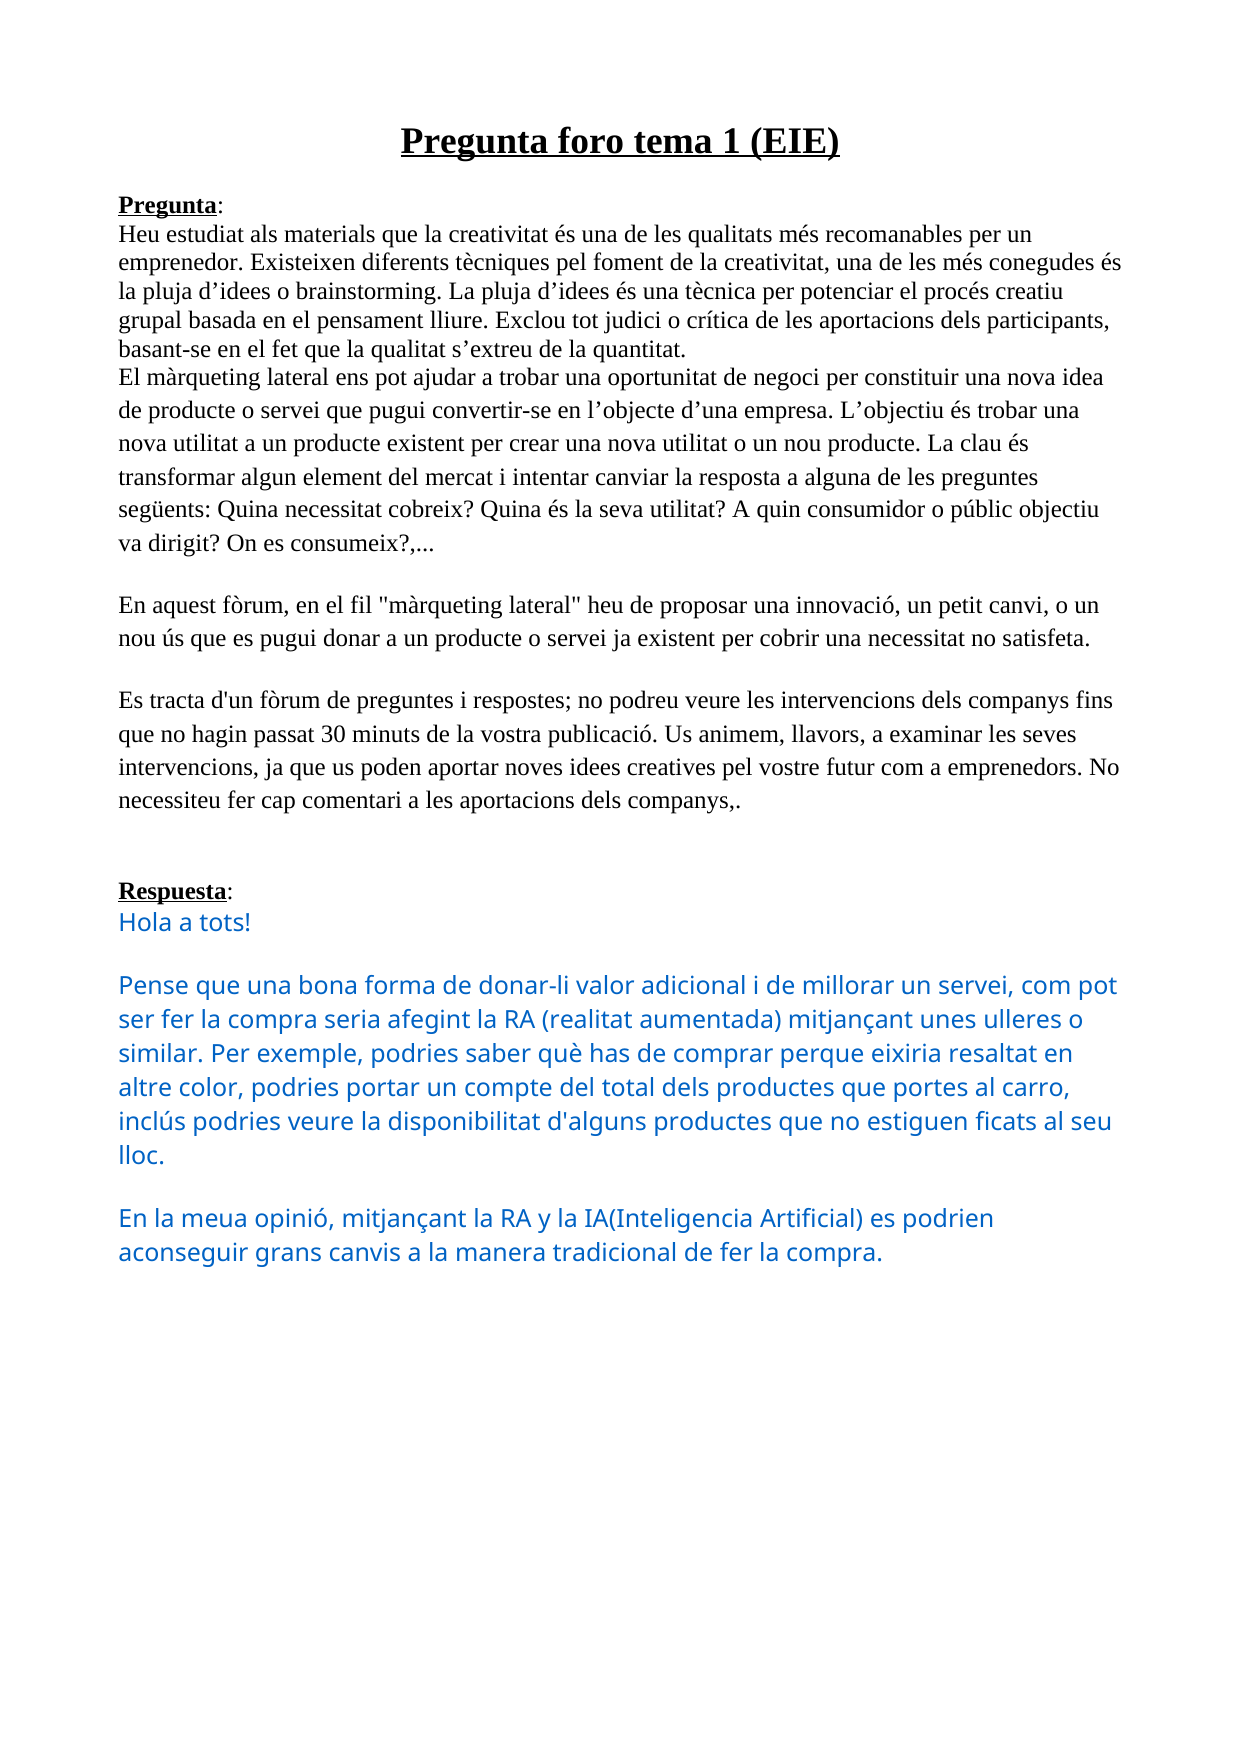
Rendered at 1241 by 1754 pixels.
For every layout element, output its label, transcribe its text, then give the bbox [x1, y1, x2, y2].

text Heu estudiat als materials que la creativitat és una de les qualitats més recomanables per un emprenedor. Existeixen diferents tècniques pel foment de la creativitat, una de les més conegudes és la pluja d’idees o brainstorming. La pluja d’idees és una tècnica per potenciar el procés creatiu grupal basada en el pensament lliure. Exclou tot judici o crítica de les aportacions dels participants, basant-se en el fet que la qualitat s’extreu de la quantitat. [118, 219, 1122, 362]
text Pregunta foro tema 1 (EIE) [118, 118, 1122, 161]
text Respuesta: [118, 876, 1122, 905]
text En aquest fòrum, en el fil "màrqueting lateral" heu de proposar una innovació, un petit canvi, o un nou ús que es pugui donar a un producte o servei ja existent per cobrir una necessitat no satisfeta. [118, 590, 1122, 652]
text El màrqueting lateral ens pot ajudar a trobar una oportunitat de negoci per constituir una nova idea de producte o servei que pugui convertir-se en l’objecte d’una empresa. L’objectiu és trobar una nova utilitat a un producte existent per crear una nova utilitat o un nou producte. La clau és transformar algun element del mercat i intentar canviar la resposta a alguna de les preguntes següents: Quina necessitat cobreix? Quina és la seva utilitat? A quin consumidor o públic objectiu va dirigit? On es consumeix?,... [118, 362, 1122, 556]
text Es tracta d'un fòrum de preguntes i respostes; no podreu veure les intervencions dels companys fins que no hagin passat 30 minuts de la vostra publicació. Us animem, llavors, a examinar les seves intervencions, ja que us poden aportar noves idees creatives pel vostre futur com a emprenedors. No necessiteu fer cap comentari a les aportacions dels companys,. [118, 686, 1122, 813]
text Pregunta: [118, 161, 1122, 219]
text Hola a tots! Pense que una bona forma de donar-li valor adicional i de millorar un servei, com pot ser fer la compra seria afegint la RA (realitat aumentada) mitjançant unes ulleres o similar. Per exemple, podries saber què has de comprar perque eixiria resaltat en altre color, podries portar un compte del total dels productes que portes al carro, inclús podries veure la disponibilitat d'alguns productes que no estiguen ficats al seu lloc. En la meua opinió, mitjançant la RA y la IA(Inteligencia Artificial) es podrien aconseguir grans canvis a la manera tradicional de fer la compra. [118, 905, 1122, 1269]
